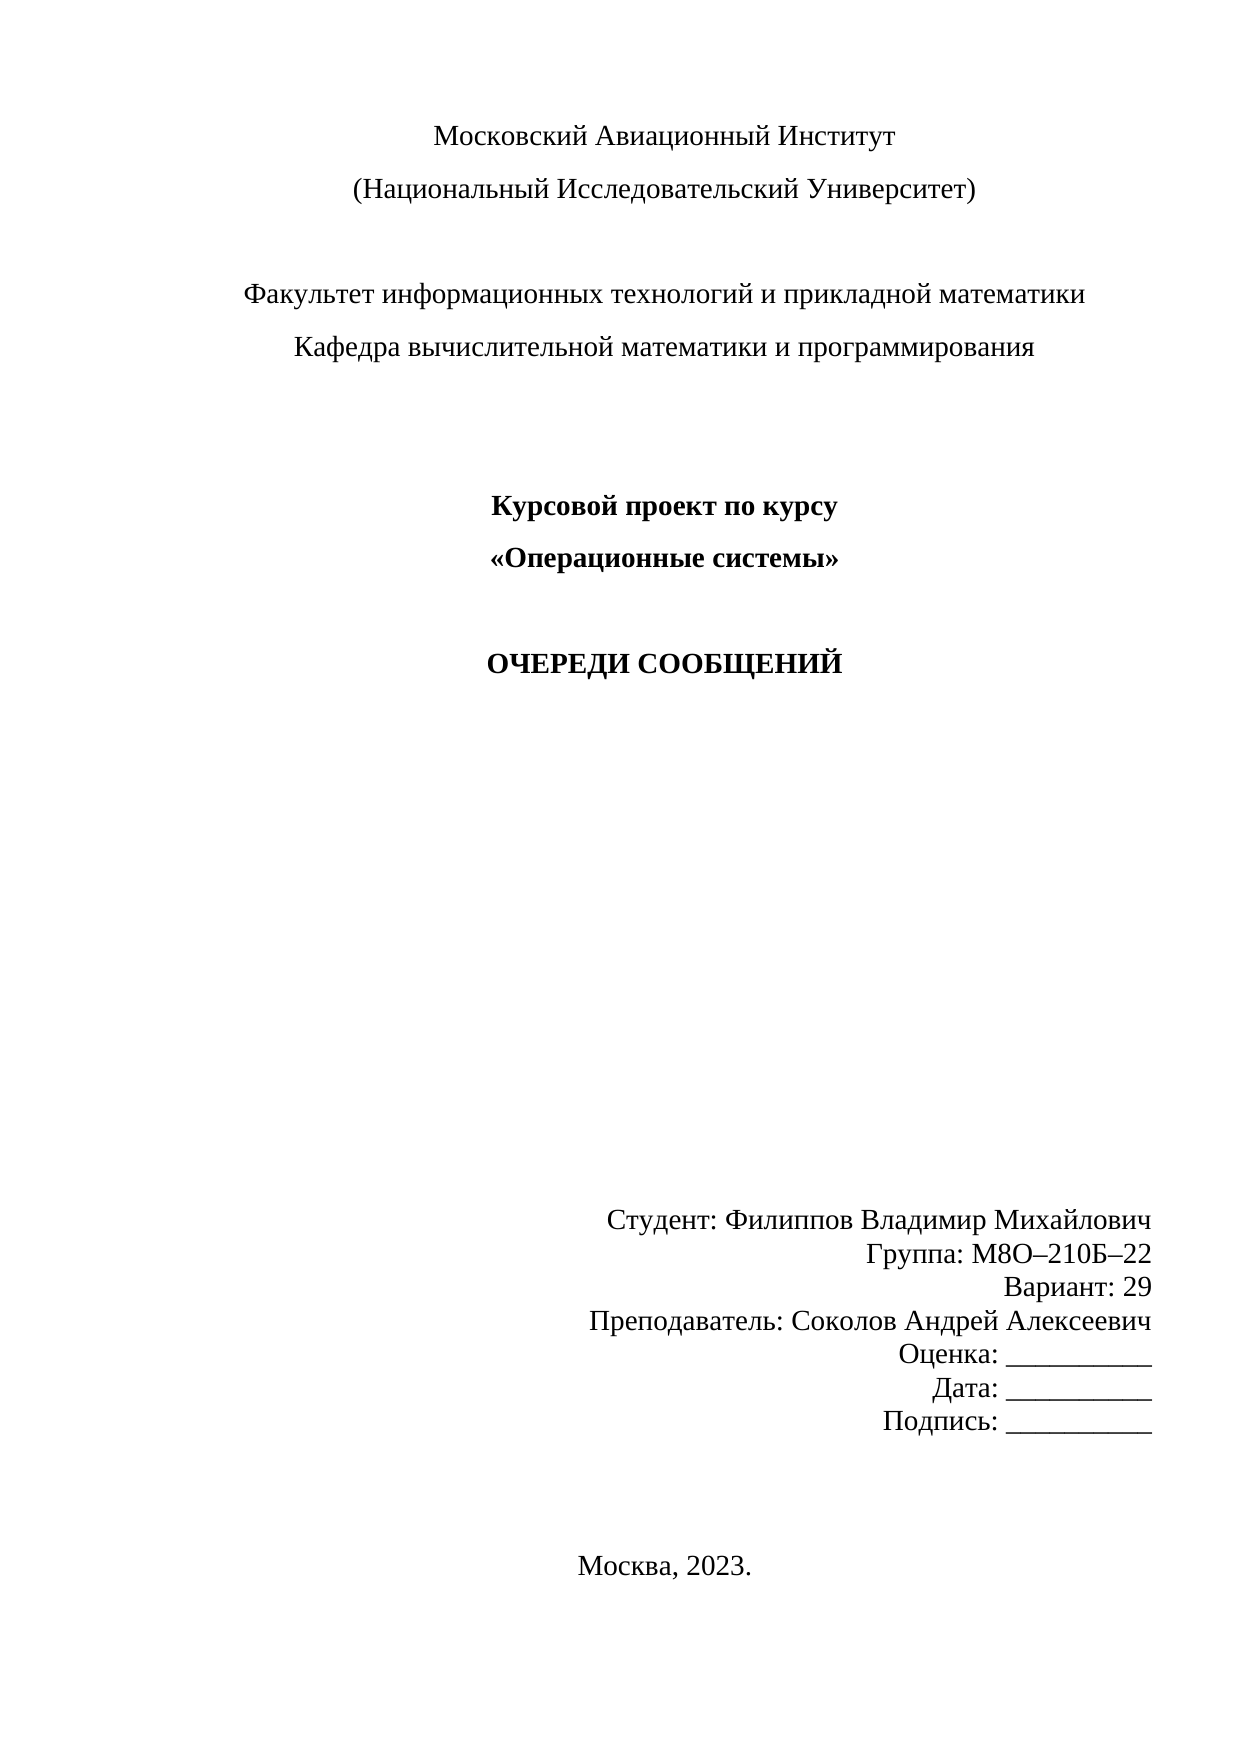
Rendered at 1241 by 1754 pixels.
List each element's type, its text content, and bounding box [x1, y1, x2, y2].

text Оценка: __________ [177, 1336, 1152, 1370]
text Вариант: 29 [767, 1269, 1152, 1303]
text Московский Авиационный Институт [177, 118, 1152, 152]
text Факультет информационных технологий и прикладной математики [177, 277, 1152, 310]
text «Операционные системы» [177, 541, 1152, 574]
text Подпись: __________ [177, 1403, 1152, 1437]
text Преподаватель: Соколов Андрей Алексеевич [177, 1303, 1152, 1336]
text Студент: Филиппов Владимир Михайлович [177, 1202, 1152, 1236]
text ОЧЕРЕДИ СООБЩЕНИЙ [177, 646, 1152, 680]
text Кафедра вычислительной математики и программирования [177, 329, 1152, 363]
text Москва, 2023. [177, 1548, 1152, 1582]
text Курсовой проект по курсу [177, 488, 1152, 521]
text Дата: __________ [177, 1370, 1152, 1403]
text Группа: М8О–210Б–22 [767, 1236, 1152, 1269]
text (Национальный Исследовательский Университет) [177, 171, 1152, 204]
